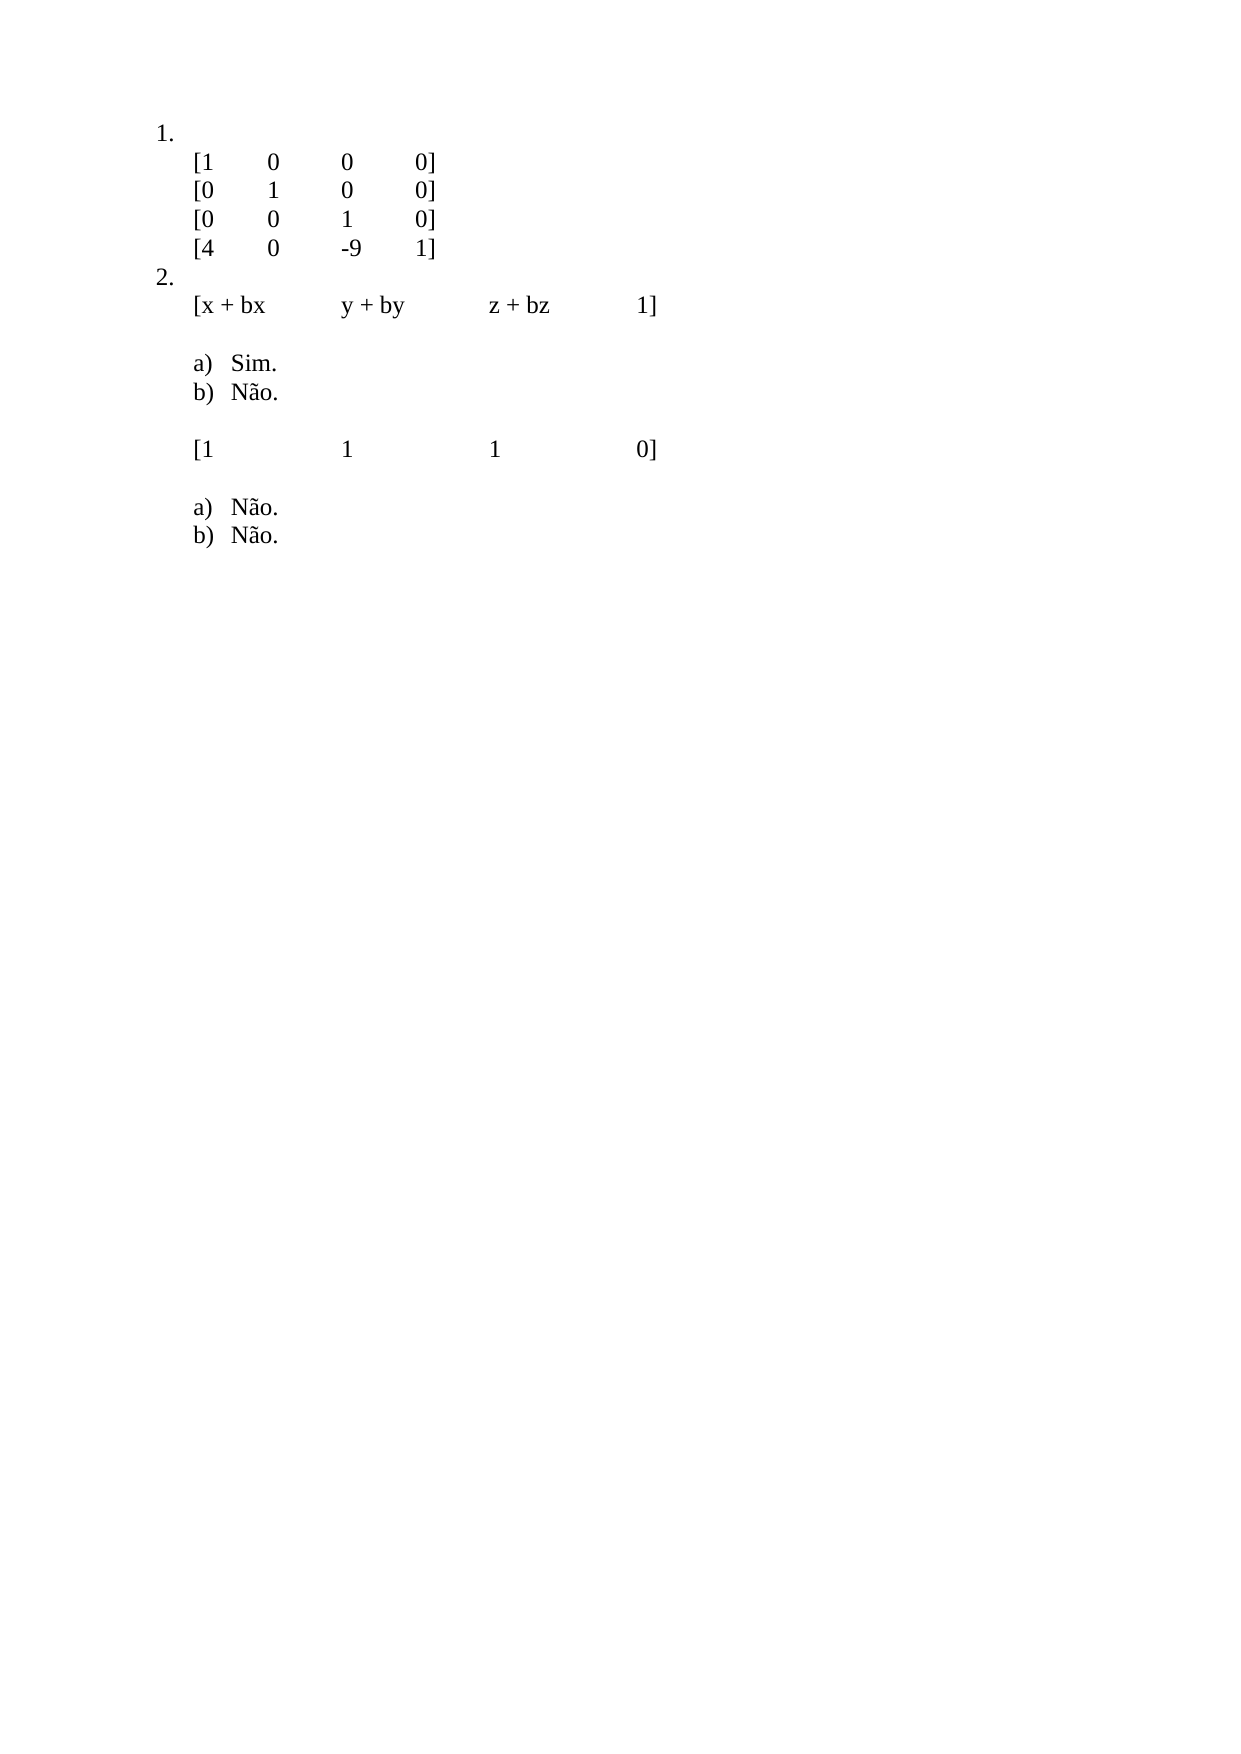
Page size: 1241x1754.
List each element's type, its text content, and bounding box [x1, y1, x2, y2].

list [0 1 0 0] [156, 176, 1122, 204]
list [4 0 -9 1] [156, 233, 1122, 262]
list Sim. [193, 348, 1122, 377]
list Não. [193, 492, 1122, 521]
list [x + bx y + by z + bz 1] [156, 291, 1122, 319]
list [1 1 1 0] [156, 434, 1122, 463]
list [0 0 1 0] [156, 204, 1122, 233]
list Não. [193, 521, 1122, 549]
list [1 0 0 0] [156, 147, 1122, 176]
list Não. [193, 377, 1122, 406]
